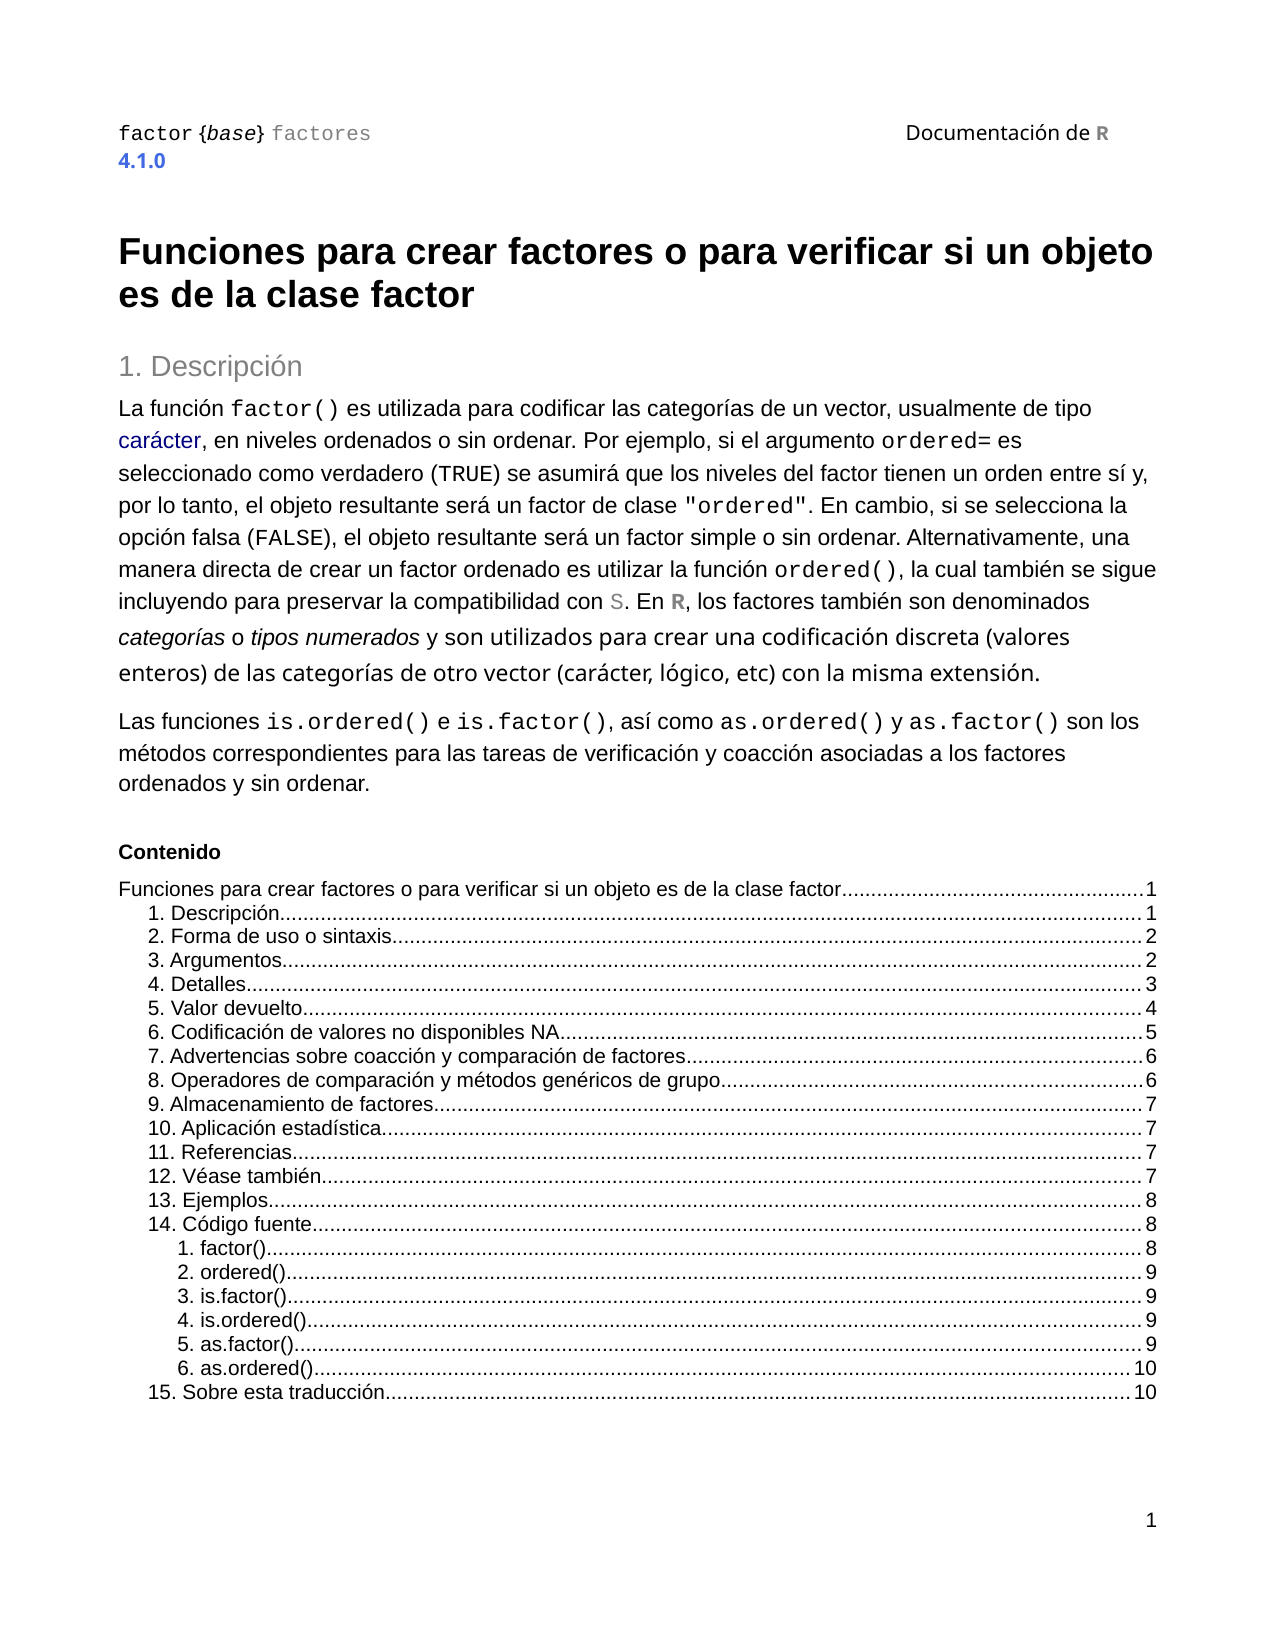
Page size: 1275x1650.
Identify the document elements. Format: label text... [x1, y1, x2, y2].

text 4. Detalles 3 [148, 972, 1157, 996]
subtitle 1. Descripción [118, 349, 1157, 383]
text Funciones para crear factores o para verificar si un objeto es de la clase factor 1 [118, 876, 1157, 900]
text 5. as.factor() 9 [177, 1332, 1157, 1356]
text 10. Aplicación estadística 7 [148, 1116, 1157, 1140]
text 13. Ejemplos 8 [148, 1188, 1157, 1212]
text 2. Forma de uso o sintaxis 2 [148, 924, 1157, 948]
text 1. factor() 8 [177, 1236, 1157, 1260]
text 5. Valor devuelto 4 [148, 996, 1157, 1020]
text 12. Véase también 7 [148, 1164, 1157, 1188]
text 11. Referencias 7 [148, 1140, 1157, 1164]
text 4. is.ordered() 9 [177, 1308, 1157, 1332]
text La función factor() es utilizada para codificar las categorías de un vector, usualmente de tipo carácter, en niveles ordenados o sin ordenar. Por ejemplo, si el argumento ordered= es seleccionado como verdadero (TRUE) se asumirá que los niveles del factor tienen un orden entre sí y, por lo tanto, el objeto resultante será un factor de clase "ordered". En cambio, si se selecciona la opción falsa (FALSE), el objeto resultante será un factor simple o sin ordenar. Alternativamente, una manera directa de crear un factor ordenado es utilizar la función ordered(), la cual también se sigue incluyendo para preservar la compatibilidad con S. En R, los factores también son denominados categorías o tipos numerados y son utilizados para crear una codificación discreta (valores enteros) de las categorías de otro vector (carácter, lógico, etc) con la misma extensión. [118, 395, 1157, 688]
subtitle Contenido [118, 840, 1157, 864]
text 3. is.factor() 9 [177, 1284, 1157, 1308]
text 7. Advertencias sobre coacción y comparación de factores 6 [148, 1044, 1157, 1068]
text 3. Argumentos 2 [148, 948, 1157, 972]
text 14. Código fuente 8 [148, 1212, 1157, 1236]
subtitle Funciones para crear factores o para verificar si un objeto es de la clase factor [118, 229, 1157, 316]
text 6. as.ordered() 10 [177, 1356, 1157, 1379]
text 6. Codificación de valores no disponibles NA 5 [148, 1020, 1157, 1044]
text 2. ordered() 9 [177, 1260, 1157, 1284]
text 9. Almacenamiento de factores 7 [148, 1092, 1157, 1116]
text 8. Operadores de comparación y métodos genéricos de grupo 6 [148, 1068, 1157, 1092]
text 1. Descripción 1 [148, 900, 1157, 924]
text Las funciones is.ordered() e is.factor(), así como as.ordered() y as.factor() son los métodos correspondientes para las tareas de verificación y coacción asociadas a los factores ordenados y sin ordenar. [118, 708, 1157, 797]
text 15. Sobre esta traducción 10 [148, 1379, 1157, 1403]
